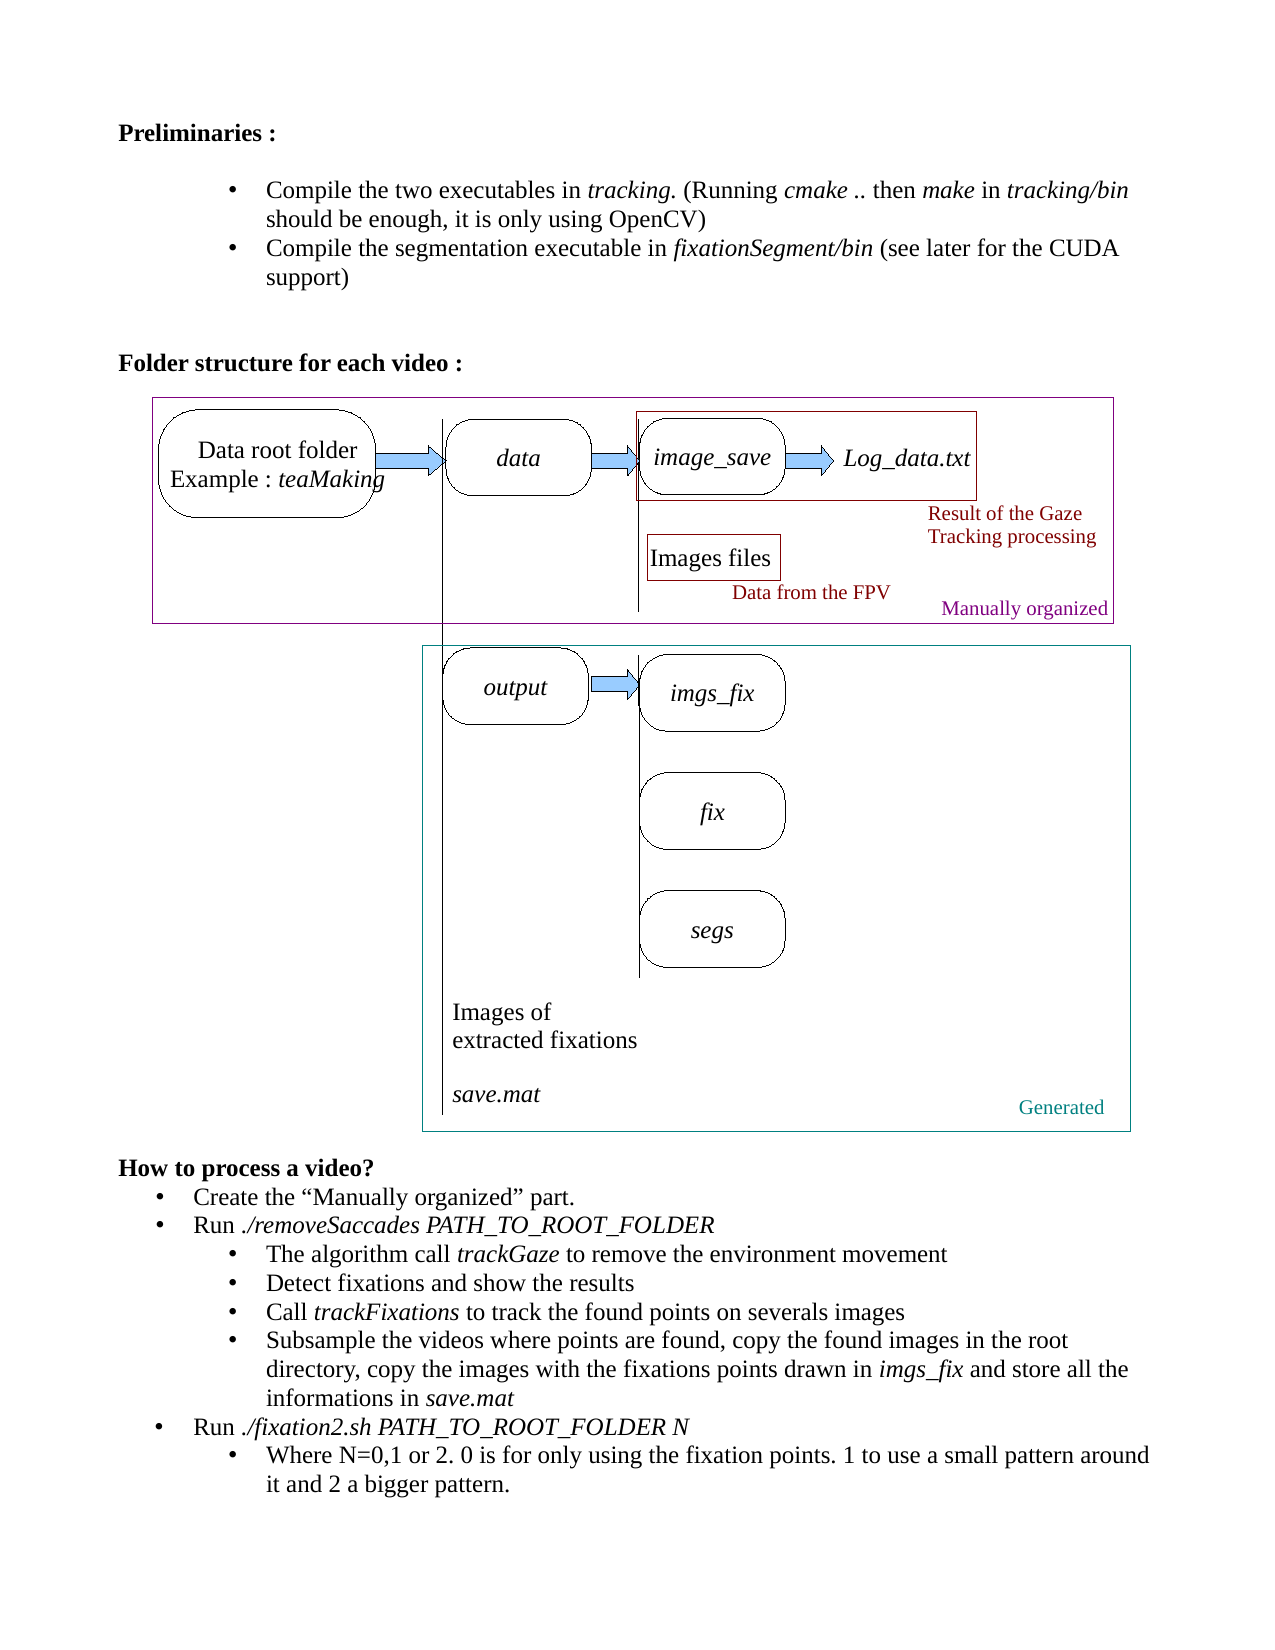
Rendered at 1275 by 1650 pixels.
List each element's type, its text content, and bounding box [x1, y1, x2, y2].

text How to process a video? [118, 1153, 1157, 1182]
list The algorithm call trackGaze to remove the environment movement [228, 1239, 1157, 1268]
list Where N=0,1 or 2. 0 is for only using the fixation points. 1 to use a small pattern around it and 2 a bigger pattern. [228, 1441, 1157, 1498]
list Call trackFixations to track the found points on severals images [228, 1297, 1157, 1326]
list Compile the two executables in tracking. (Running cmake .. then make in tracking/bin should be enough, it is only using OpenCV) [228, 176, 1157, 233]
list Run ./fixation2.sh PATH_TO_ROOT_FOLDER N [154, 1412, 1157, 1441]
list Detect fixations and show the results [228, 1268, 1157, 1297]
text Preliminaries : [118, 118, 1157, 147]
text Folder structure for each video : [118, 348, 1157, 377]
list Create the “Manually organized” part. [156, 1182, 1157, 1211]
list Subsample the videos where points are found, copy the found images in the root directory, copy the images with the fixations points drawn in imgs_fix and store all the informations in save.mat [228, 1326, 1157, 1412]
list Compile the segmentation executable in fixationSegment/bin (see later for the CUDA support) [228, 233, 1157, 291]
list Run ./removeSaccades PATH_TO_ROOT_FOLDER [156, 1211, 1157, 1239]
